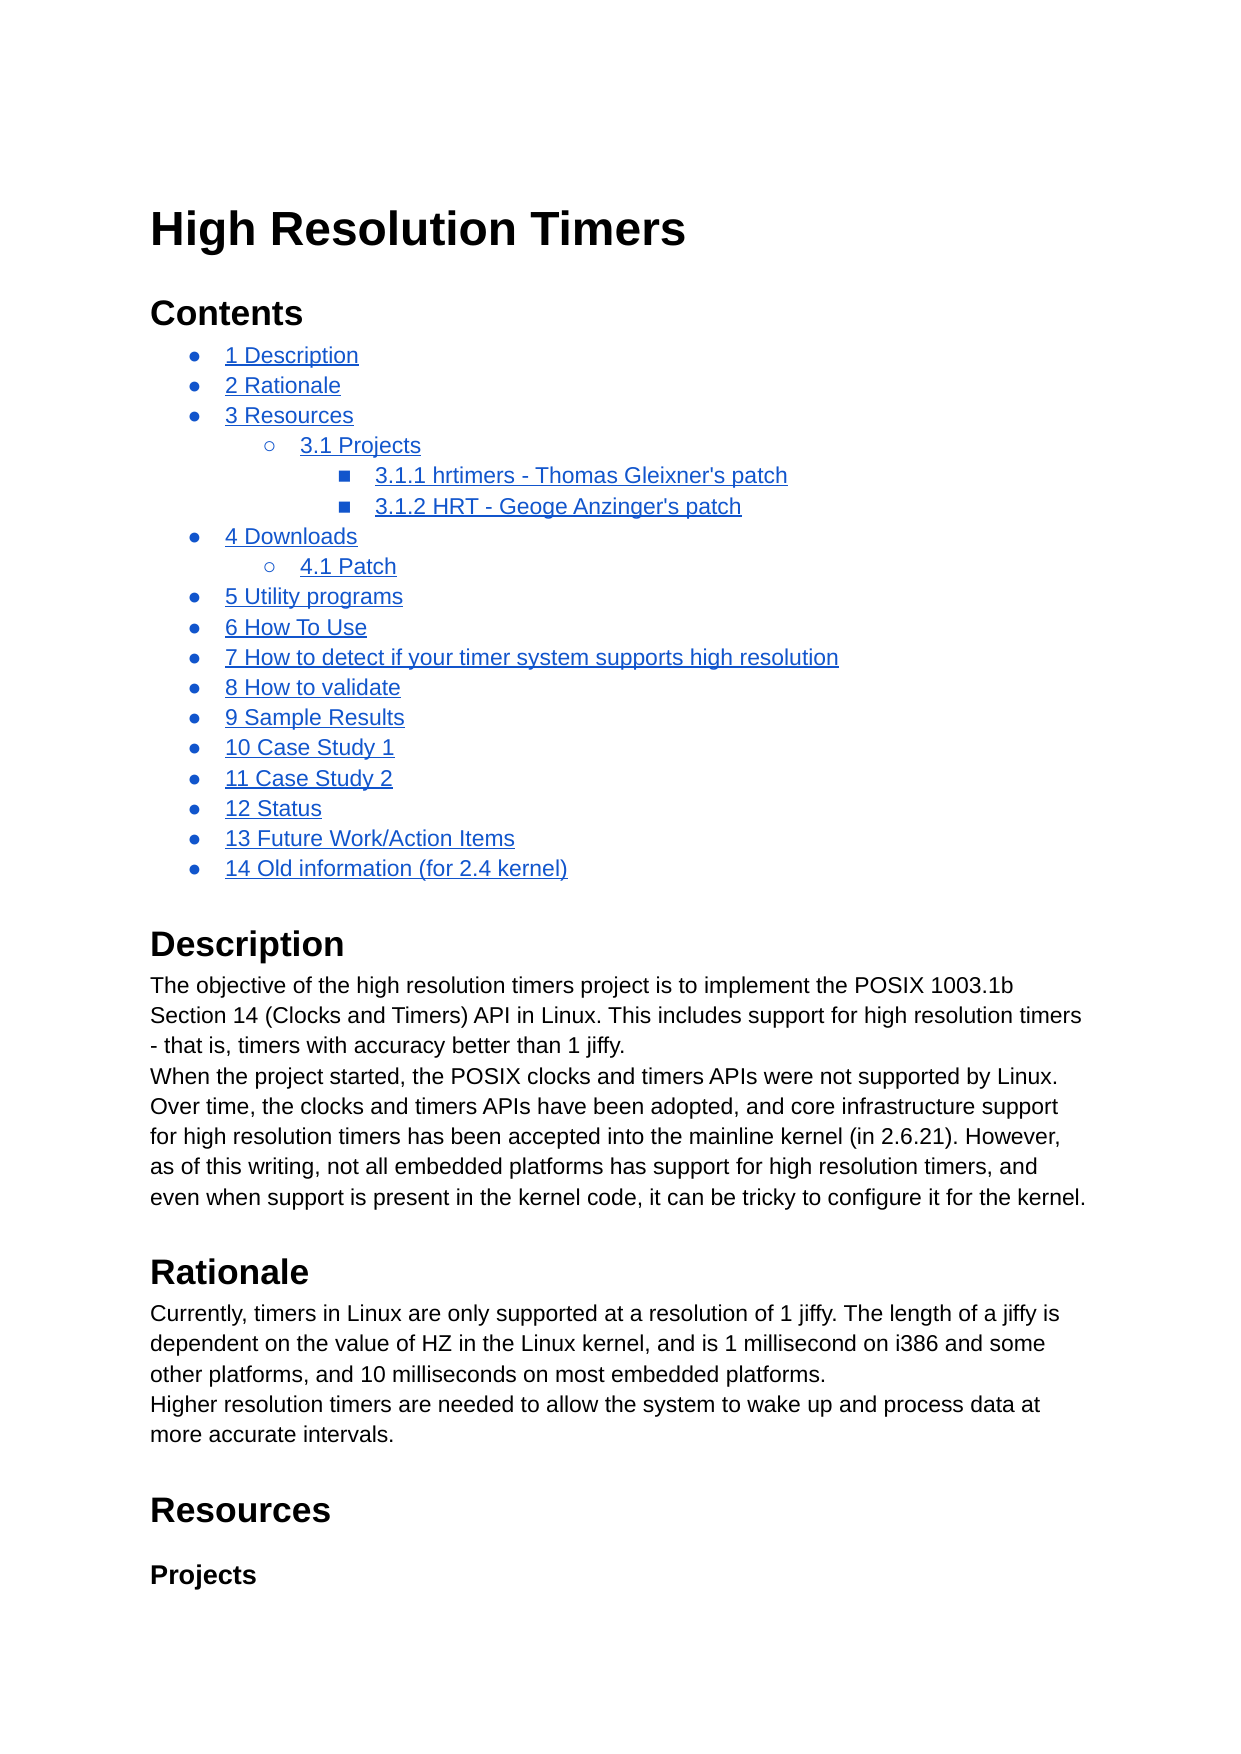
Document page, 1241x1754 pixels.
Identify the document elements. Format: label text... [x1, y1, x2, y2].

list 9 Sample Results [187, 704, 1090, 731]
subtitle Description [150, 923, 1090, 964]
list 12 Status [187, 795, 1090, 821]
subtitle Rationale [150, 1251, 1090, 1292]
list 3.1.2 HRT - Geoge Anzinger's patch [337, 493, 1090, 519]
subtitle High Resolution Timers [150, 200, 1090, 255]
list 2 Rationale [187, 372, 1090, 398]
list 11 Case Study 2 [187, 764, 1090, 791]
list 1 Description [187, 342, 1090, 368]
text The objective of the high resolution timers project is to implement the POSIX 1003.1b Section 14 (Clocks and Timers) API in Linux. This includes support for high resolution timers - that is, timers with accuracy better than 1 jiffy. [150, 972, 1090, 1059]
list 4.1 Patch [262, 553, 1090, 579]
list 10 Case Study 1 [187, 734, 1090, 761]
list 5 Utility programs [187, 583, 1090, 610]
subtitle Projects [150, 1559, 1090, 1590]
list 8 How to validate [187, 674, 1090, 700]
list 14 Old information (for 2.4 kernel) [187, 855, 1090, 882]
text When the project started, the POSIX clocks and timers APIs were not supported by Linux. Over time, the clocks and timers APIs have been adopted, and core infrastructure support for high resolution timers has been accepted into the mainline kernel (in 2.6.21). However, as of this writing, not all embedded platforms has support for high resolution timers, and even when support is present in the kernel code, it can be tricky to configure it for the kernel. [150, 1063, 1090, 1210]
list 3 Resources [187, 402, 1090, 428]
list 13 Future Work/Action Items [187, 825, 1090, 851]
text Higher resolution timers are needed to allow the system to wake up and process data at more accurate intervals. [150, 1391, 1090, 1447]
list 3.1 Projects [262, 432, 1090, 459]
list 6 How To Use [187, 613, 1090, 640]
text Currently, timers in Linux are only supported at a resolution of 1 jiffy. The length of a jiffy is dependent on the value of HZ in the Linux kernel, and is 1 millisecond on i386 and some other platforms, and 10 milliseconds on most embedded platforms. [150, 1300, 1090, 1387]
list 4 Downloads [187, 523, 1090, 549]
subtitle Resources [150, 1489, 1090, 1529]
list 3.1.1 hrtimers - Thomas Gleixner's patch [337, 462, 1090, 489]
subtitle Contents [150, 293, 1090, 333]
list 7 How to detect if your timer system supports high resolution [187, 644, 1090, 670]
